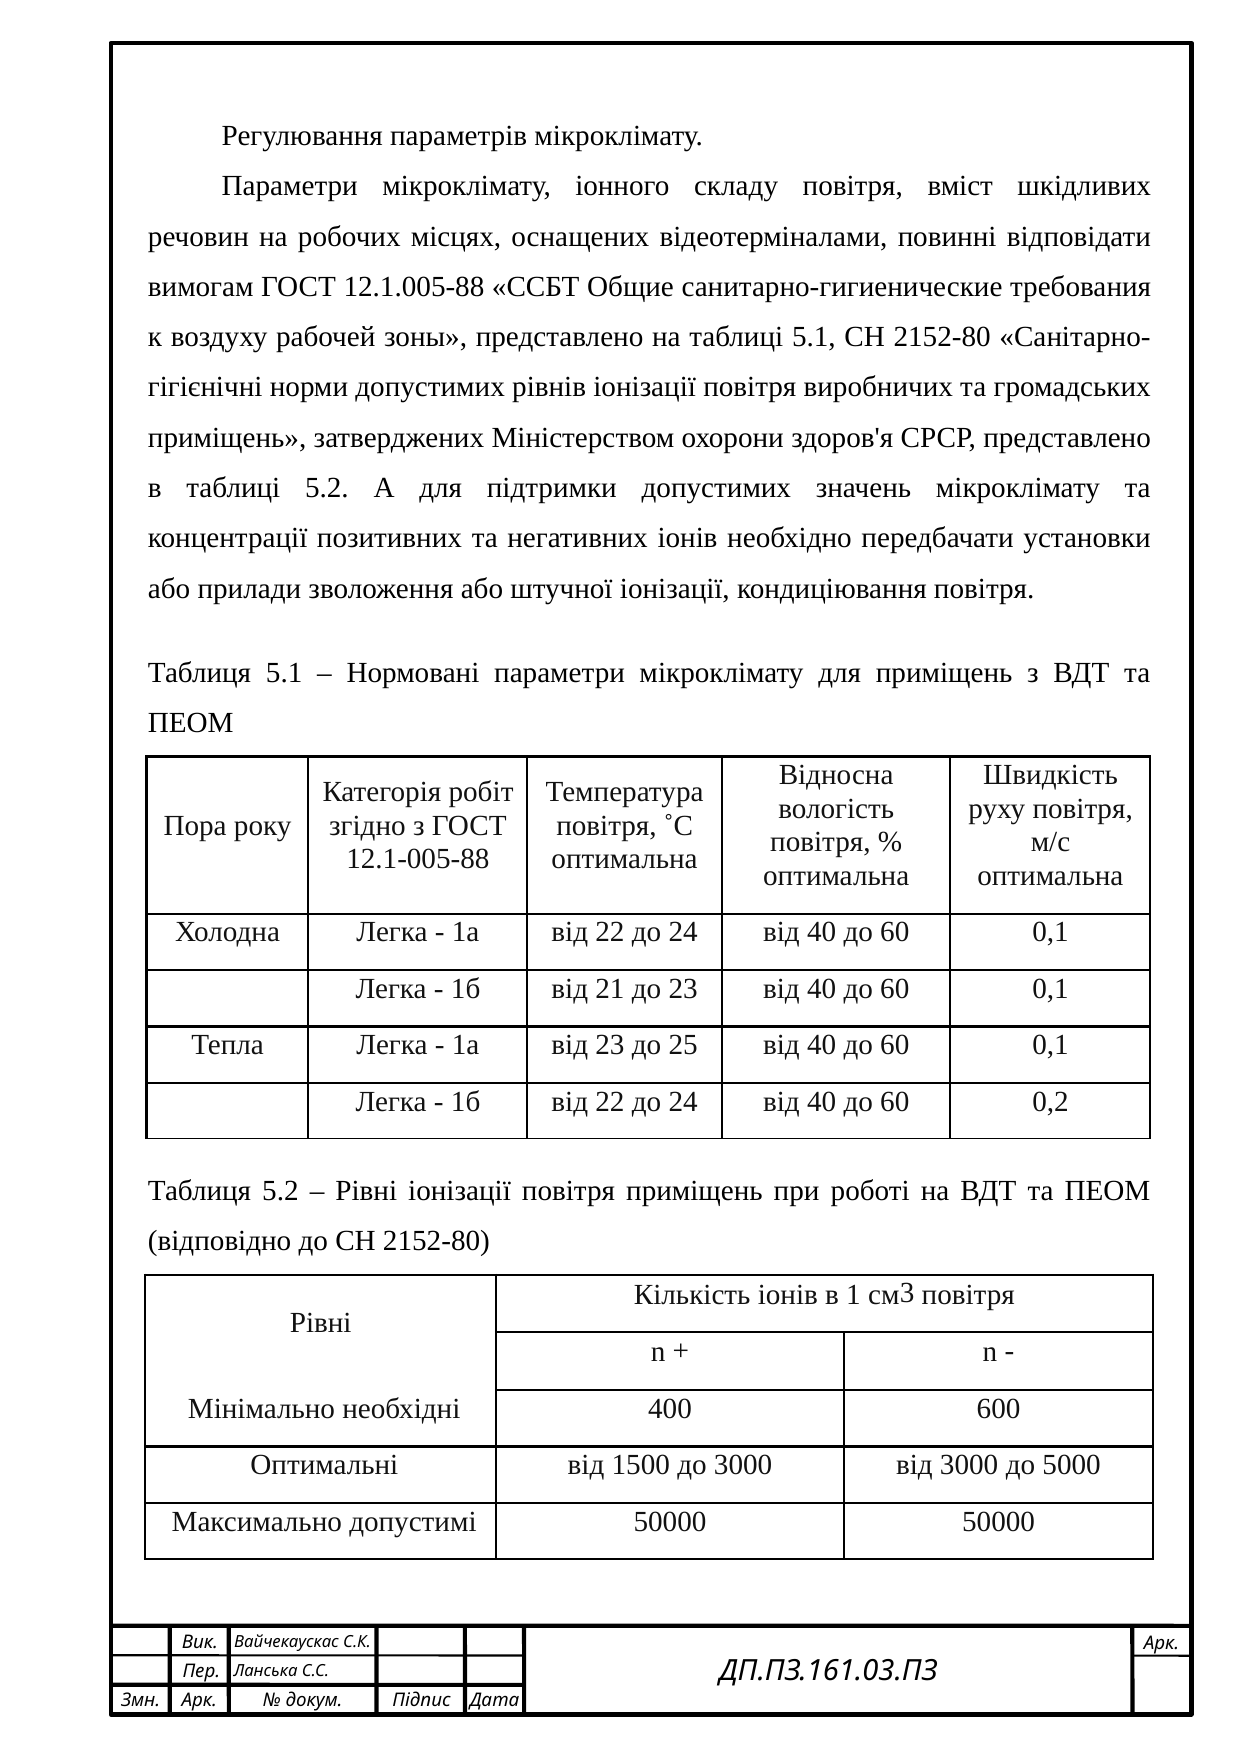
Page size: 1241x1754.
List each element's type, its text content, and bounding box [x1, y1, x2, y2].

table_header Пора року [148, 758, 307, 912]
table_cell Тепла [148, 1028, 307, 1082]
table_cell від 40 до 60 [723, 915, 949, 969]
table_cell 50000 [845, 1504, 1152, 1558]
table_cell від 40 до 60 [723, 1028, 949, 1082]
table_cell 50000 [497, 1504, 843, 1558]
table_cell від 1500 до 3000 [497, 1448, 843, 1502]
table_header Швидкість руху повітря, м/с оптимальна [951, 758, 1149, 912]
table_cell [148, 1084, 307, 1138]
text Таблиця 5.2 – Рівні іонізації повітря приміщень при роботі на ВДТ та ПЕОМ (відповідно до СН 2152-80) [148, 1173, 1152, 1257]
table_cell n + [497, 1333, 843, 1389]
table_cell Легка - 1а [309, 1028, 526, 1082]
table_header Кількість іонів в 1 см3 повітря [497, 1276, 1152, 1331]
table_cell 600 [845, 1391, 1152, 1445]
text Параметри мікроклімату, іонного складу повітря, вміст шкідливих речовин на робочих місцях, оснащених відеотерміналами, повинні відповідати вимогам ГОСТ 12.1.005-88 «ССБТ Общие санитарно-гигиенические требования к воздуху рабочей зоны», представлено на таблиці 5.1, СН 2152-80 «Санітарно-гігієнічні норми допустимих рівнів іонізації повітря виробничих та громадських приміщень», затверджених Міністерством охорони здоров'я СРСР, представлено в таблиці 5.2. А для підтримки допустимих значень мікроклімату та концентрації позитивних та негативних іонів необхідно передбачати установки або прилади зволоження або штучної іонізації, кондиціювання повітря. [148, 168, 1152, 604]
table_cell Максимально допустимі [146, 1504, 495, 1558]
table_cell від 22 до 24 [528, 915, 721, 969]
table_cell Оптимальні [146, 1448, 495, 1502]
table_cell від 22 до 24 [528, 1084, 721, 1138]
table_cell 0,1 [951, 1028, 1149, 1082]
table_cell від 40 до 60 [723, 971, 949, 1025]
table_cell 400 [497, 1391, 843, 1445]
table_cell n - [845, 1333, 1152, 1389]
table_header Відносна вологість повітря, % оптимальна [723, 758, 949, 912]
table_cell 0,1 [951, 971, 1149, 1025]
table_cell 0,1 [951, 915, 1149, 969]
table_cell від 3000 до 5000 [845, 1448, 1152, 1502]
table_cell від 21 до 23 [528, 971, 721, 1025]
table_cell Легка - 1а [309, 915, 526, 969]
table_cell Легка - 1б [309, 971, 526, 1025]
table_cell Легка - 1б [309, 1084, 526, 1138]
table_cell від 40 до 60 [723, 1084, 949, 1138]
table_header Рівні [146, 1276, 495, 1389]
text Регулювання параметрів мікроклімату. [148, 118, 1152, 152]
table_cell [148, 971, 307, 1025]
table_cell Холодна [148, 915, 307, 969]
table_header Категорія робіт згідно з ГОСТ 12.1-005-88 [309, 758, 526, 912]
text Таблиця 5.1 – Нормовані параметри мікроклімату для приміщень з ВДТ та ПЕОМ [148, 655, 1152, 738]
table_cell 0,2 [951, 1084, 1149, 1138]
table_header Температура повітря, ˚С оптимальна [528, 758, 721, 912]
table_cell від 23 до 25 [528, 1028, 721, 1082]
table_cell Мінімально необхідні [146, 1389, 495, 1445]
